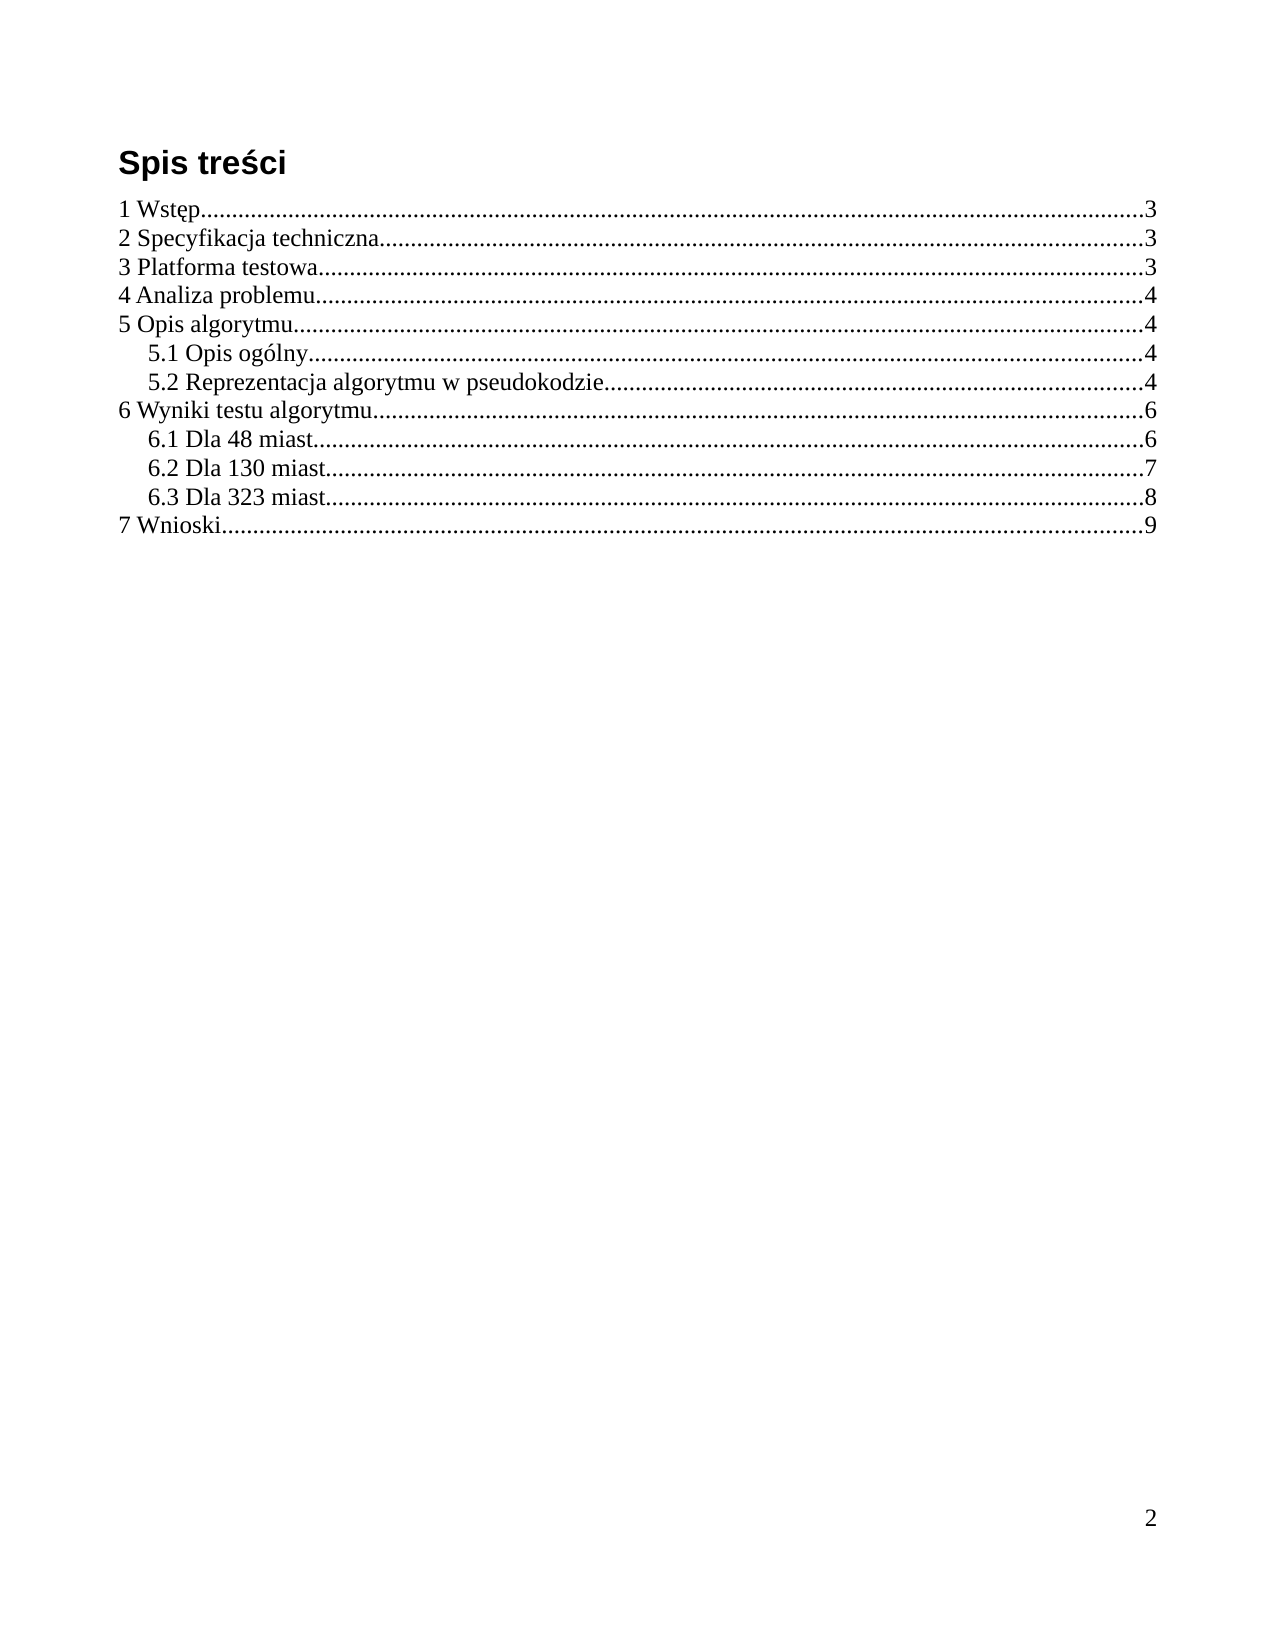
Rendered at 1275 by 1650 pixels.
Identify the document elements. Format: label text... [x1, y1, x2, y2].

text 5 Opis algorytmu 4 [118, 309, 1157, 338]
text 1 Wstęp 3 [118, 194, 1157, 223]
text 6.3 Dla 323 miast 8 [148, 482, 1157, 510]
text 3 Platforma testowa 3 [118, 252, 1157, 280]
text 2 Specyfikacja techniczna 3 [118, 223, 1157, 252]
text 5.1 Opis ogólny 4 [148, 338, 1157, 367]
text 6.1 Dla 48 miast 6 [148, 424, 1157, 453]
text 6 Wyniki testu algorytmu 6 [118, 395, 1157, 424]
text 4 Analiza problemu 4 [118, 280, 1157, 309]
text 7 Wnioski 9 [118, 510, 1157, 539]
subtitle Spis treści [118, 143, 1157, 182]
text 5.2 Reprezentacja algorytmu w pseudokodzie 4 [148, 367, 1157, 395]
text 6.2 Dla 130 miast 7 [148, 453, 1157, 482]
